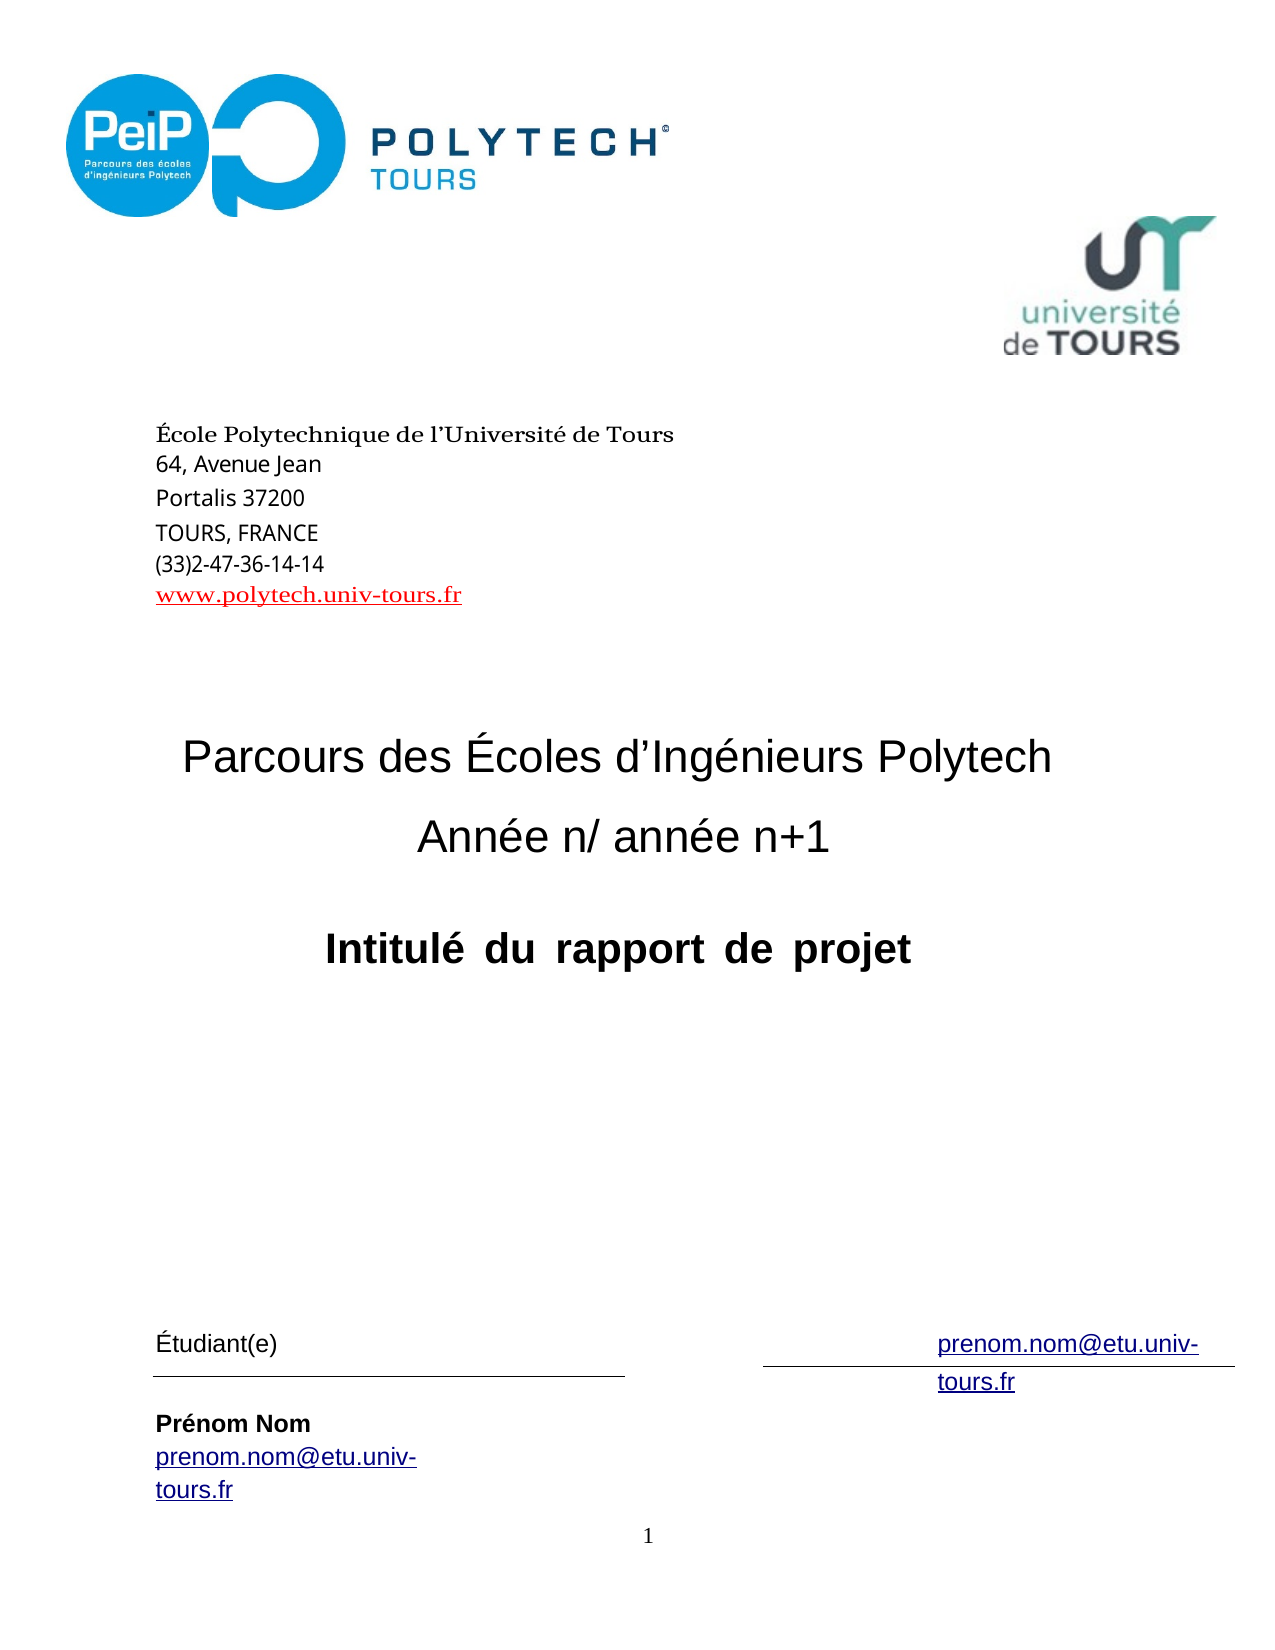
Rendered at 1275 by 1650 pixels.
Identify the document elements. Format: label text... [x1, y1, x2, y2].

text Étudiant(e) [155, 1329, 424, 1358]
text prenom.nom@etu.univ- [937, 1329, 1228, 1366]
text Intitulé du rapport de projet [155, 923, 1081, 972]
subtitle Parcours des Écoles d’Ingénieurs Polytech [155, 730, 1081, 783]
text 64, Avenue Jean Portalis 37200 TOURS, FRANCE [155, 448, 350, 548]
text www.polytech.univ-tours.fr [155, 581, 1229, 607]
text Année n/ année n+1 [155, 809, 1093, 862]
text tours.fr [937, 1367, 1228, 1395]
text (33)2-47-36-14-14 [155, 551, 1229, 578]
text Prénom Nom prenom.nom@etu.univ-tours.fr [155, 1409, 423, 1504]
text École Polytechnique de l’Université de Tours [155, 421, 1229, 448]
